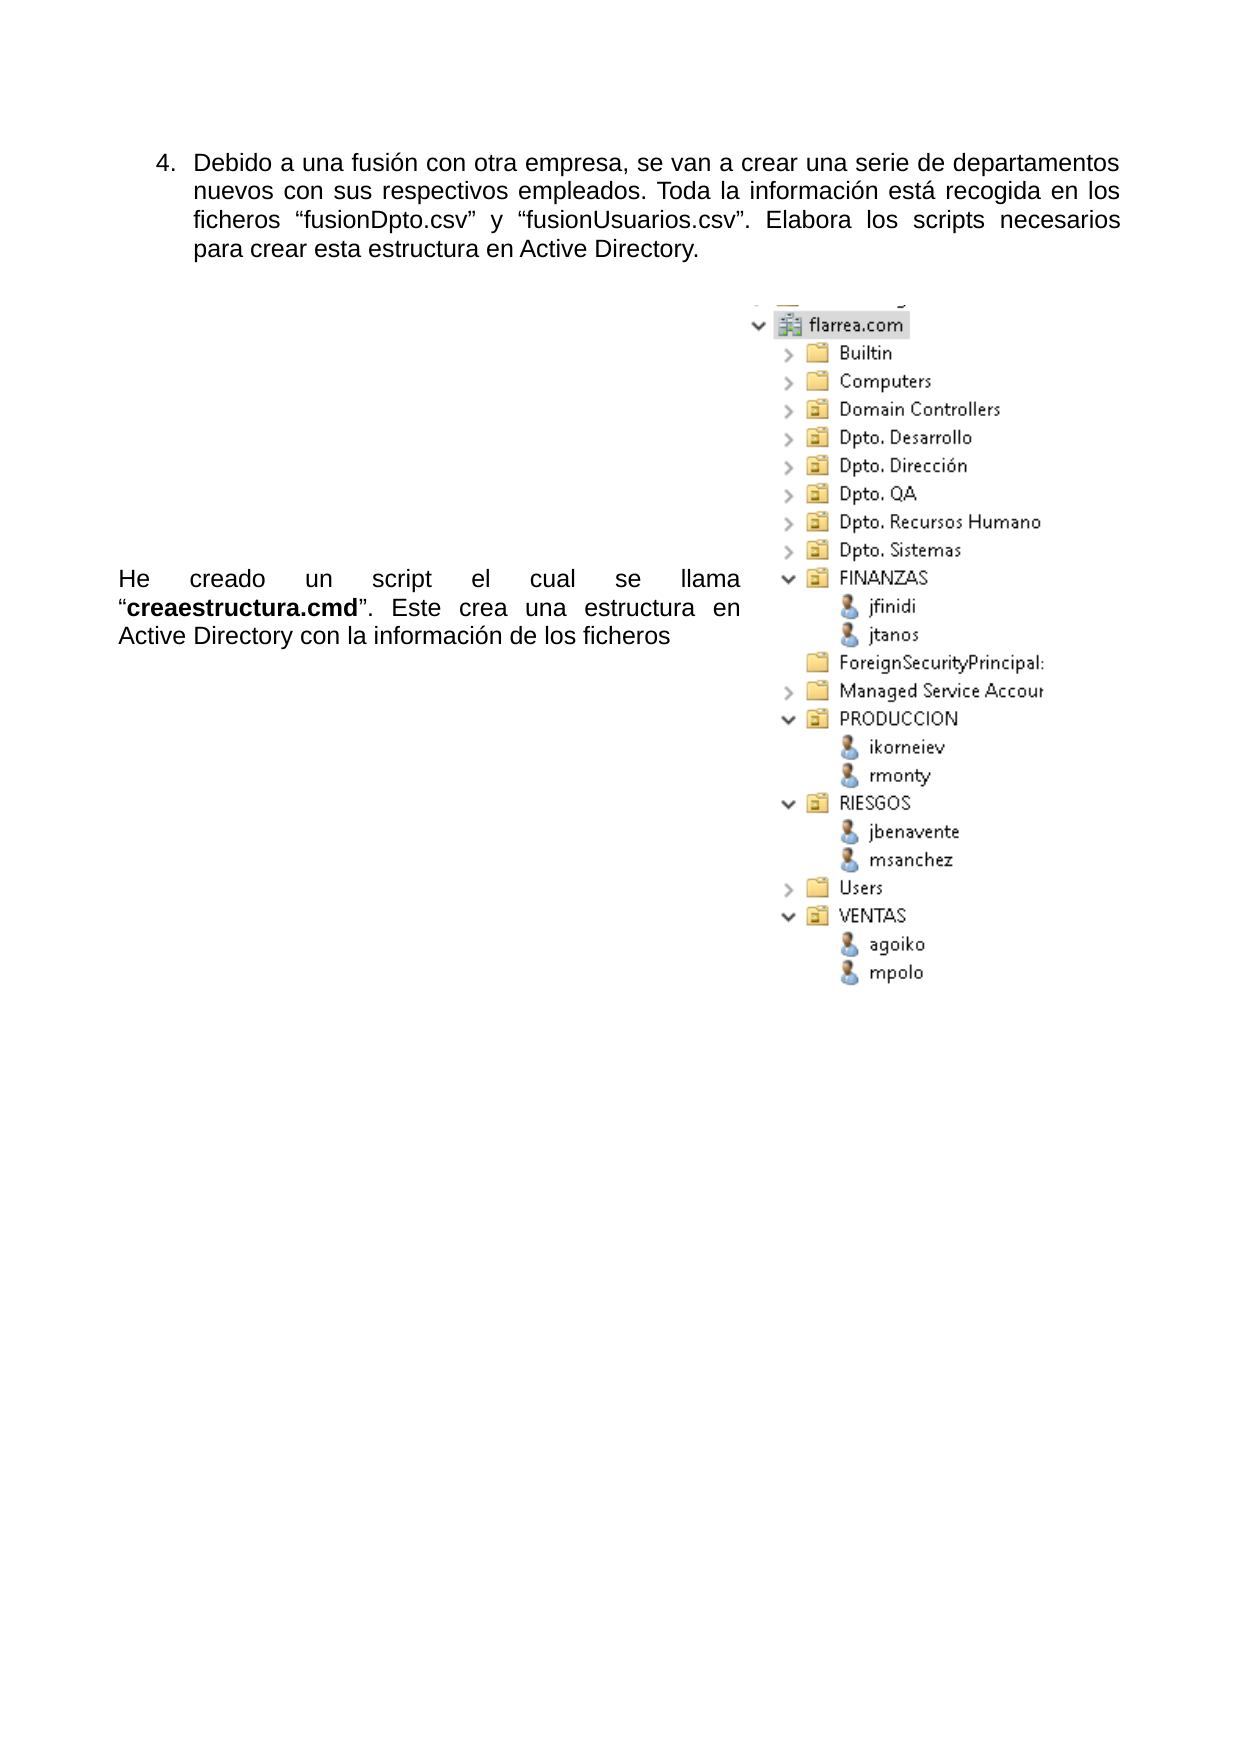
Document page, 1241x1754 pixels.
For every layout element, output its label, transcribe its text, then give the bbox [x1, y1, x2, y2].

text He creado un script el cual se llama “creaestructura.cmd”. Este crea una estructura en Active Directory con la información de los ficheros [118, 564, 741, 650]
picture [741, 305, 1045, 1029]
list Debido a una fusión con otra empresa, se van a crear una serie de departamentos nuevos con sus respectivos empleados. Toda la información está recogida en los ficheros “fusionDpto.csv” y “fusionUsuarios.csv”. Elabora los scripts necesarios para crear esta estructura en Active Directory. [156, 148, 1122, 263]
text [1045, 564, 1122, 650]
